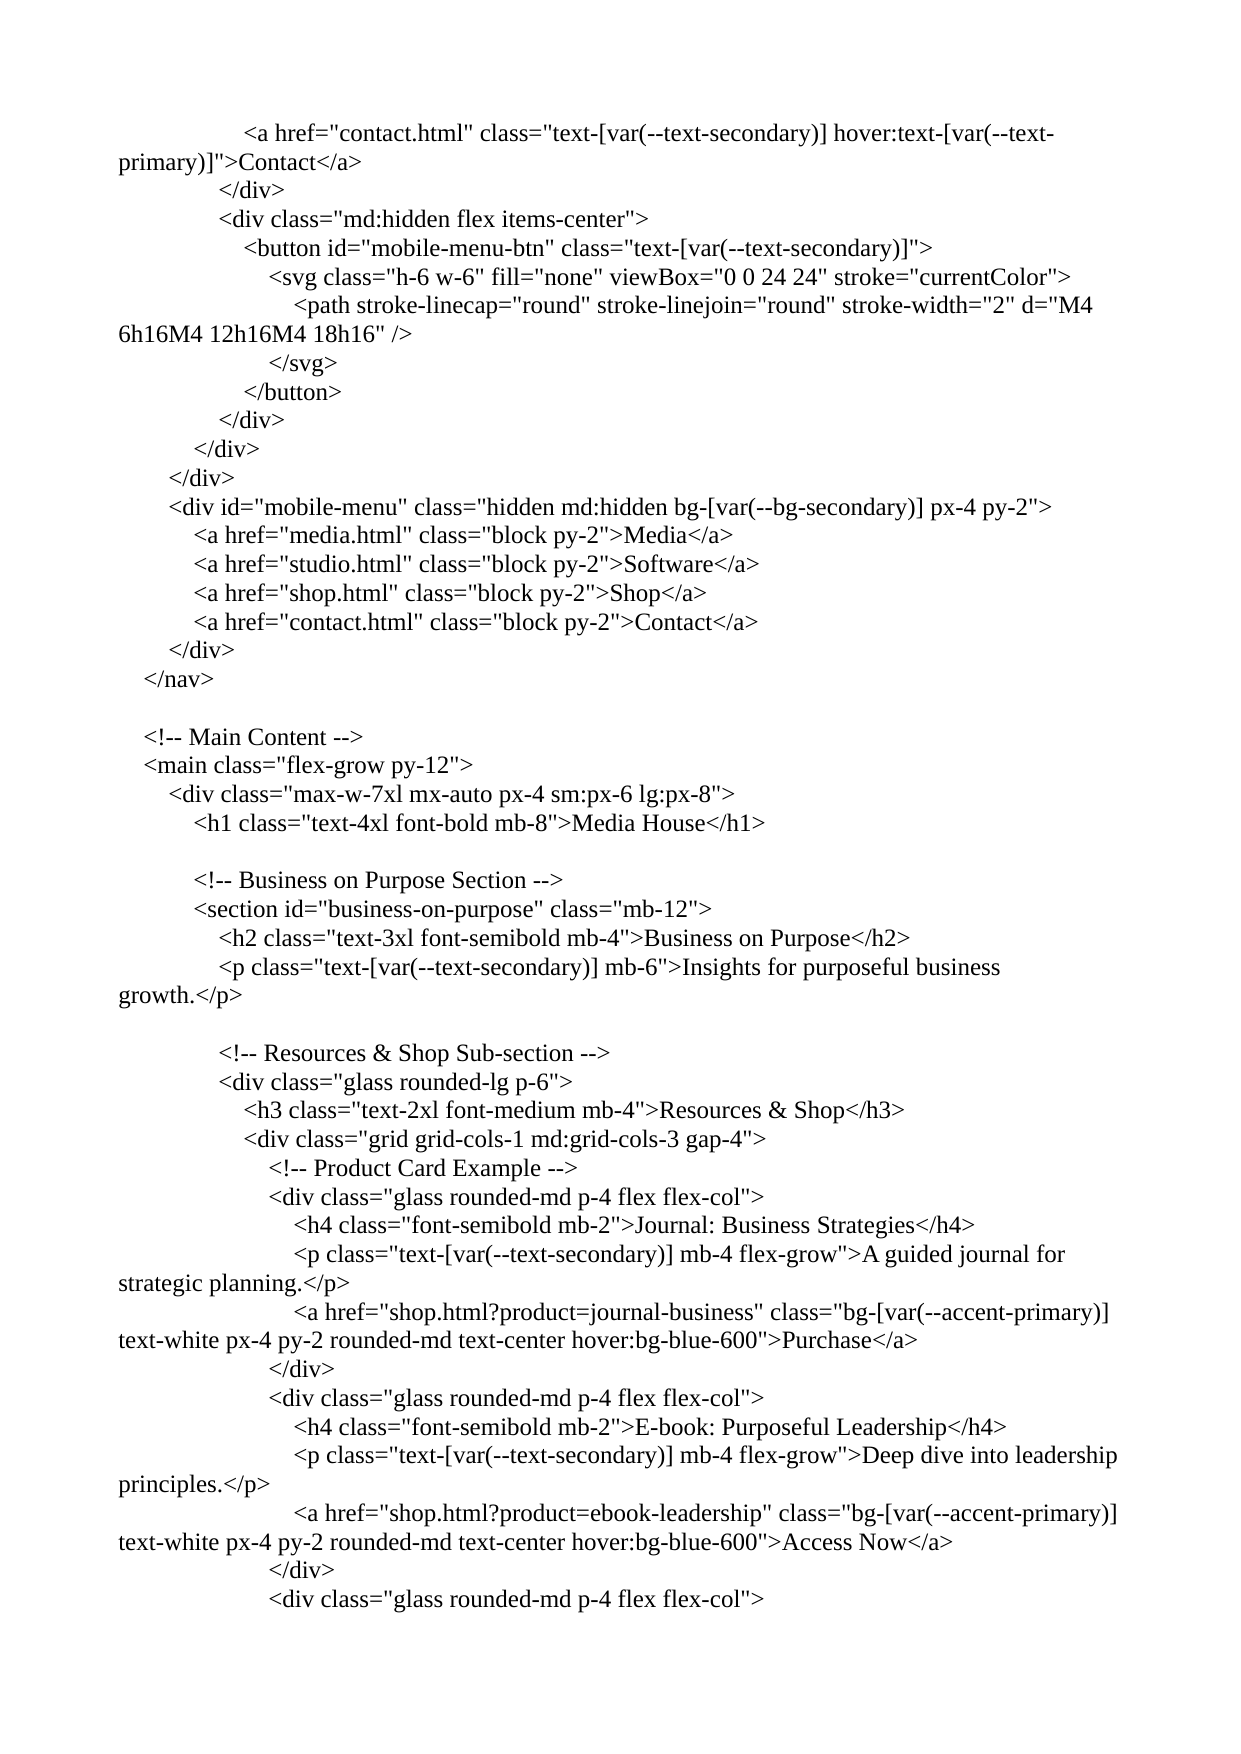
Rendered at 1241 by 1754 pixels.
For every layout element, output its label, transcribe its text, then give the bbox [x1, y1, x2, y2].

text <a href="media.html" class="block py-2">Media</a> [118, 521, 1122, 549]
text </div> [118, 176, 1122, 204]
text <h4 class="font-semibold mb-2">Journal: Business Strategies</h4> [118, 1211, 1122, 1239]
text <div class="max-w-7xl mx-auto px-4 sm:px-6 lg:px-8"> [118, 779, 1122, 808]
text <!-- Business on Purpose Section --> [118, 866, 1122, 894]
text </div> [118, 406, 1122, 434]
text <p class="text-[var(--text-secondary)] mb-4 flex-grow">Deep dive into leadership principles.</p> [118, 1441, 1122, 1498]
text <path stroke-linecap="round" stroke-linejoin="round" stroke-width="2" d="M4 6h16M4 12h16M4 18h16" /> [118, 291, 1122, 348]
text </nav> [118, 664, 1122, 693]
text <div class="grid grid-cols-1 md:grid-cols-3 gap-4"> [118, 1124, 1122, 1153]
text <!-- Resources & Shop Sub-section --> [118, 1038, 1122, 1067]
text </button> [118, 377, 1122, 406]
text <h1 class="text-4xl font-bold mb-8">Media House</h1> [118, 808, 1122, 837]
text <svg class="h-6 w-6" fill="none" viewBox="0 0 24 24" stroke="currentColor"> [118, 262, 1122, 291]
text </div> [118, 636, 1122, 664]
text <a href="shop.html?product=ebook-leadership" class="bg-[var(--accent-primary)] text-white px-4 py-2 rounded-md text-center hover:bg-blue-600">Access Now</a> [118, 1498, 1122, 1556]
text </svg> [118, 348, 1122, 377]
text </div> [118, 463, 1122, 492]
text <a href="shop.html" class="block py-2">Shop</a> [118, 578, 1122, 607]
text <div class="glass rounded-md p-4 flex flex-col"> [118, 1383, 1122, 1412]
text <!-- Product Card Example --> [118, 1153, 1122, 1182]
text <a href="shop.html?product=journal-business" class="bg-[var(--accent-primary)] text-white px-4 py-2 rounded-md text-center hover:bg-blue-600">Purchase</a> [118, 1297, 1122, 1354]
text <a href="studio.html" class="block py-2">Software</a> [118, 549, 1122, 578]
text <div class="glass rounded-md p-4 flex flex-col"> [118, 1584, 1122, 1613]
text <h3 class="text-2xl font-medium mb-4">Resources & Shop</h3> [118, 1096, 1122, 1124]
text <h4 class="font-semibold mb-2">E-book: Purposeful Leadership</h4> [118, 1412, 1122, 1441]
text <section id="business-on-purpose" class="mb-12"> [118, 894, 1122, 923]
text <!-- Main Content --> [118, 722, 1122, 751]
text </div> [118, 434, 1122, 463]
text <main class="flex-grow py-12"> [118, 751, 1122, 779]
text <a href="contact.html" class="text-[var(--text-secondary)] hover:text-[var(--text-primary)]">Contact</a> [118, 118, 1122, 176]
text <p class="text-[var(--text-secondary)] mb-6">Insights for purposeful business growth.</p> [118, 952, 1122, 1009]
text <div class="md:hidden flex items-center"> [118, 204, 1122, 233]
text </div> [118, 1354, 1122, 1383]
text <button id="mobile-menu-btn" class="text-[var(--text-secondary)]"> [118, 233, 1122, 262]
text <div class="glass rounded-md p-4 flex flex-col"> [118, 1182, 1122, 1211]
text <a href="contact.html" class="block py-2">Contact</a> [118, 607, 1122, 636]
text <h2 class="text-3xl font-semibold mb-4">Business on Purpose</h2> [118, 923, 1122, 952]
text <p class="text-[var(--text-secondary)] mb-4 flex-grow">A guided journal for strategic planning.</p> [118, 1239, 1122, 1297]
text </div> [118, 1556, 1122, 1584]
text <div id="mobile-menu" class="hidden md:hidden bg-[var(--bg-secondary)] px-4 py-2"> [118, 492, 1122, 521]
text <div class="glass rounded-lg p-6"> [118, 1067, 1122, 1096]
